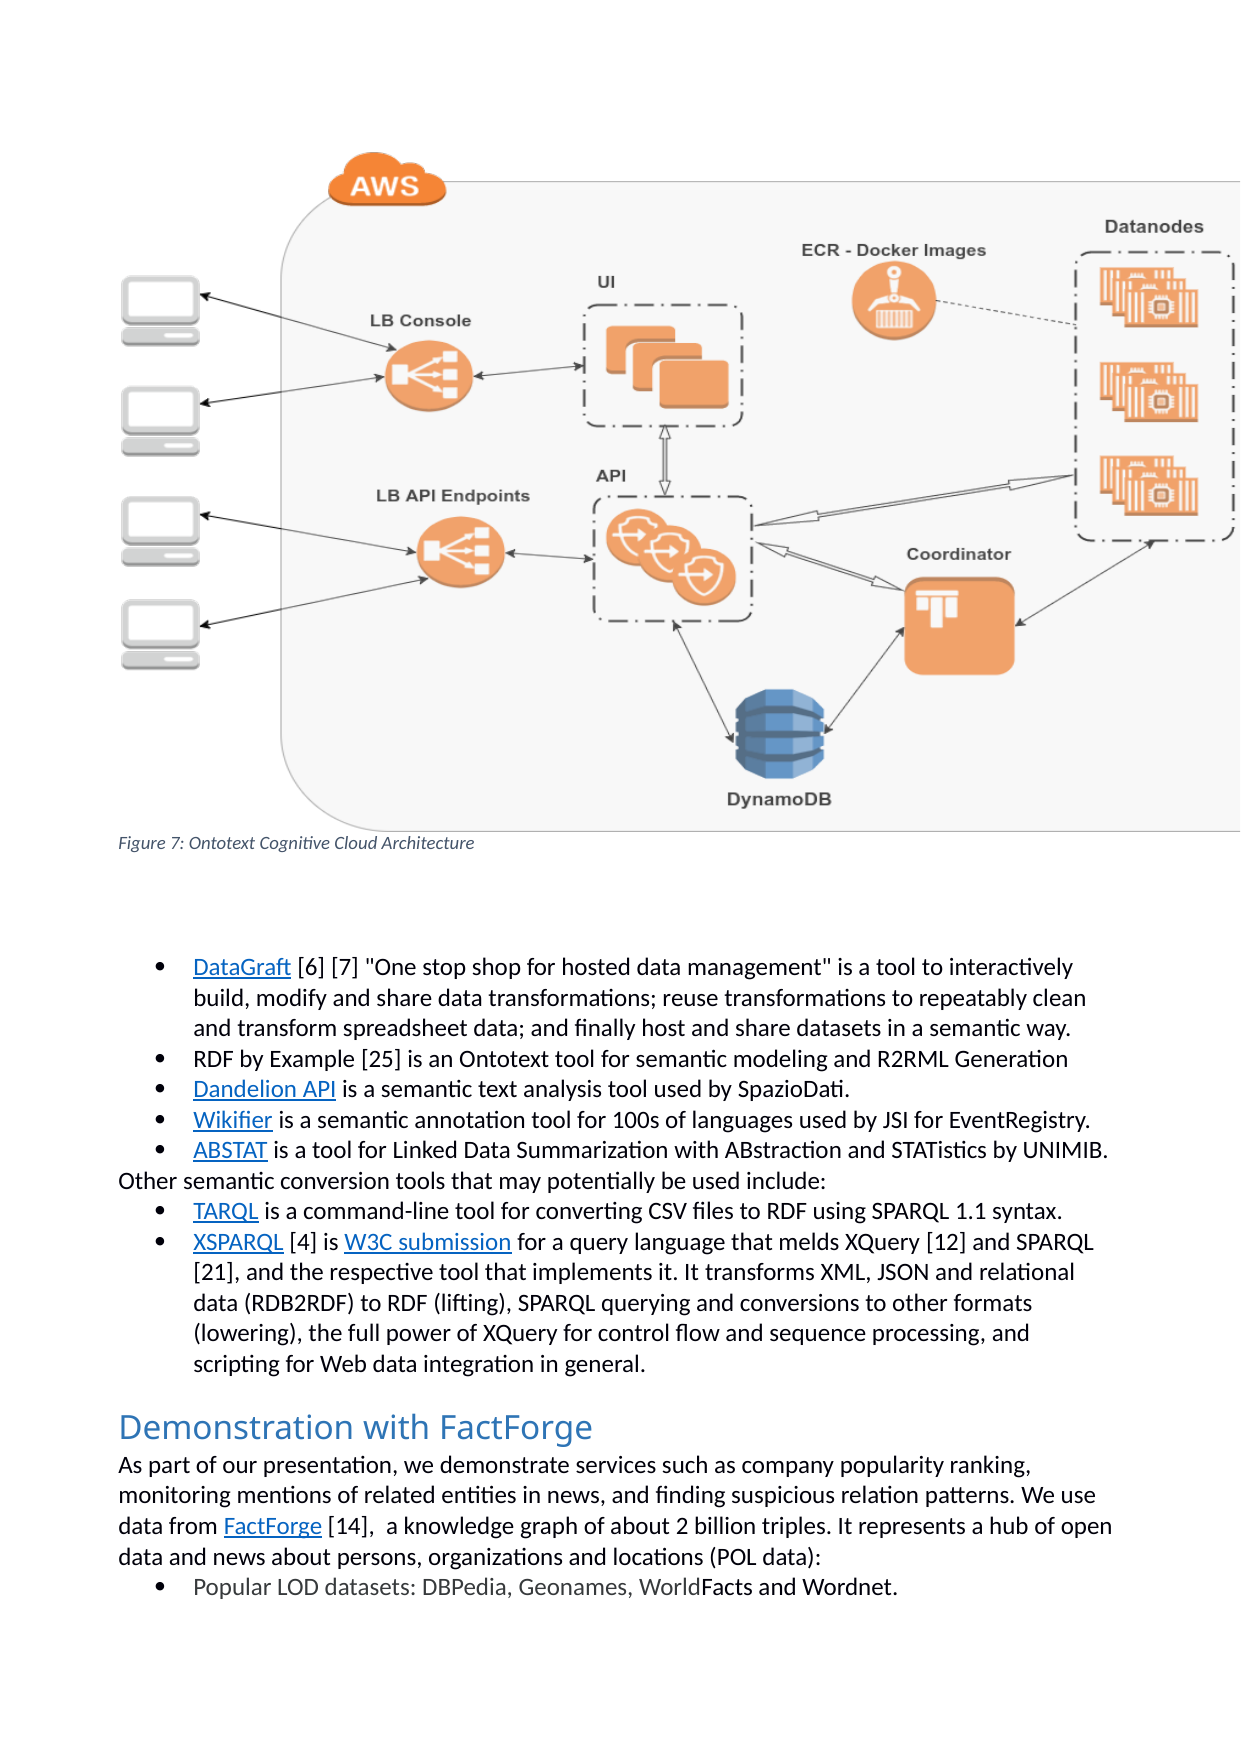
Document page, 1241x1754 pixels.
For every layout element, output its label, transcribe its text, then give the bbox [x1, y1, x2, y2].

list Wikifier is a semantic annotation tool for 100s of languages used by JSI for EventRegistry. [156, 1104, 1122, 1134]
list ABSTAT is a tool for Linked Data Summarization with ABstraction and STATistics by UNIMIB. [156, 1134, 1122, 1165]
text Figure 7: Ontotext Cognitive Cloud Architecture [118, 832, 1240, 854]
picture [118, 147, 1241, 832]
list XSPARQL [4] is W3C submission for a query language that melds XQuery [12] and SPARQL [21], and the respective tool that implements it. It transforms XML, JSON and relational data (RDB2RDF) to RDF (lifting), SPARQL querying and conversions to other formats (lowering), the full power of XQuery for control flow and sequence processing, and scripting for Web data integration in general. [156, 1226, 1122, 1379]
text Other semantic conversion tools that may potentially be used include: [118, 1165, 1122, 1196]
list Dandelion API is a semantic text analysis tool used by SpazioDati. [156, 1073, 1122, 1104]
text As part of our presentation, we demonstrate services such as company popularity ranking, monitoring mentions of related entities in news, and finding suspicious relation patterns. We use data from FactForge [14], a knowledge graph of about 2 billion triples. It represents a hub of open data and news about persons, organizations and locations (POL data): [118, 1449, 1122, 1571]
list DataGraft [6] [7] "One stop shop for hosted data management" is a tool to interactively build, modify and share data transformations; reuse transformations to repeatably clean and transform spreadsheet data; and finally host and share datasets in a semantic way. [156, 951, 1122, 1043]
list TARQL is a command-line tool for converting CSV files to RDF using SPARQL 1.1 syntax. [156, 1196, 1122, 1226]
list Popular LOD datasets: DBPedia, Geonames, WorldFacts and Wordnet. [156, 1571, 1122, 1602]
list RDF by Example [25] is an Ontotext tool for semantic modeling and R2RML Generation [156, 1043, 1122, 1073]
subtitle Demonstration with FactForge [118, 1404, 1122, 1449]
